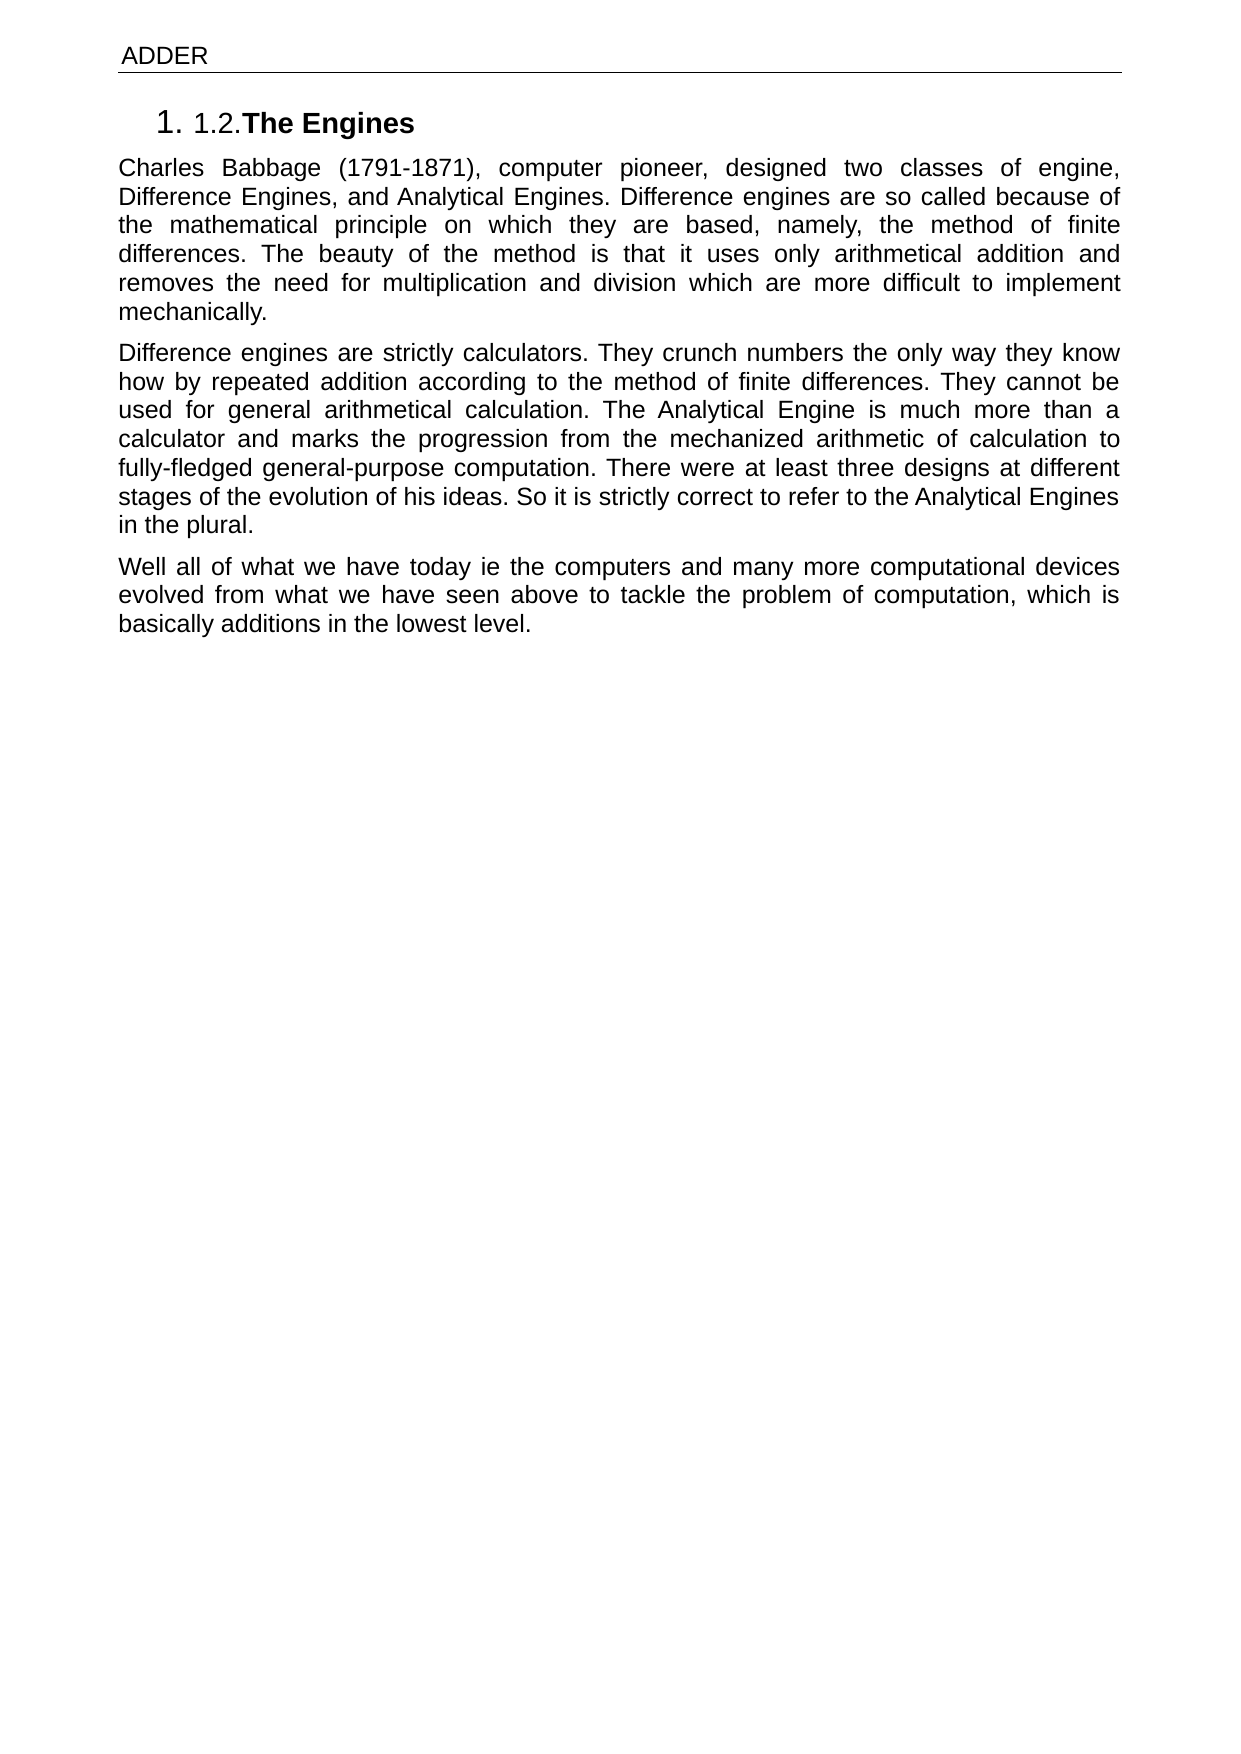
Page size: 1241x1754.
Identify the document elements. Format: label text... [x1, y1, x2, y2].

text Difference engines are strictly calculators. They crunch numbers the only way they know how by repeated addition according to the method of finite differences. They cannot be used for general arithmetical calculation. The Analytical Engine is much more than a calculator and marks the progression from the mechanized arithmetic of calculation to fully-fledged general-purpose computation. There were at least three designs at different stages of the evolution of his ideas. So it is strictly correct to refer to the Analytical Engines in the plural. [118, 338, 1122, 539]
subtitle 1.2.The Engines [156, 102, 1122, 140]
text Charles Babbage (1791-1871), computer pioneer, designed two classes of engine, Difference Engines, and Analytical Engines. Difference engines are so called because of the mathematical principle on which they are based, namely, the method of finite differences. The beauty of the method is that it uses only arithmetical addition and removes the need for multiplication and division which are more difficult to implement mechanically. [118, 153, 1122, 325]
text Well all of what we have today ie the computers and many more computational devices evolved from what we have seen above to tackle the problem of computation, which is basically additions in the lowest level. [118, 552, 1122, 638]
